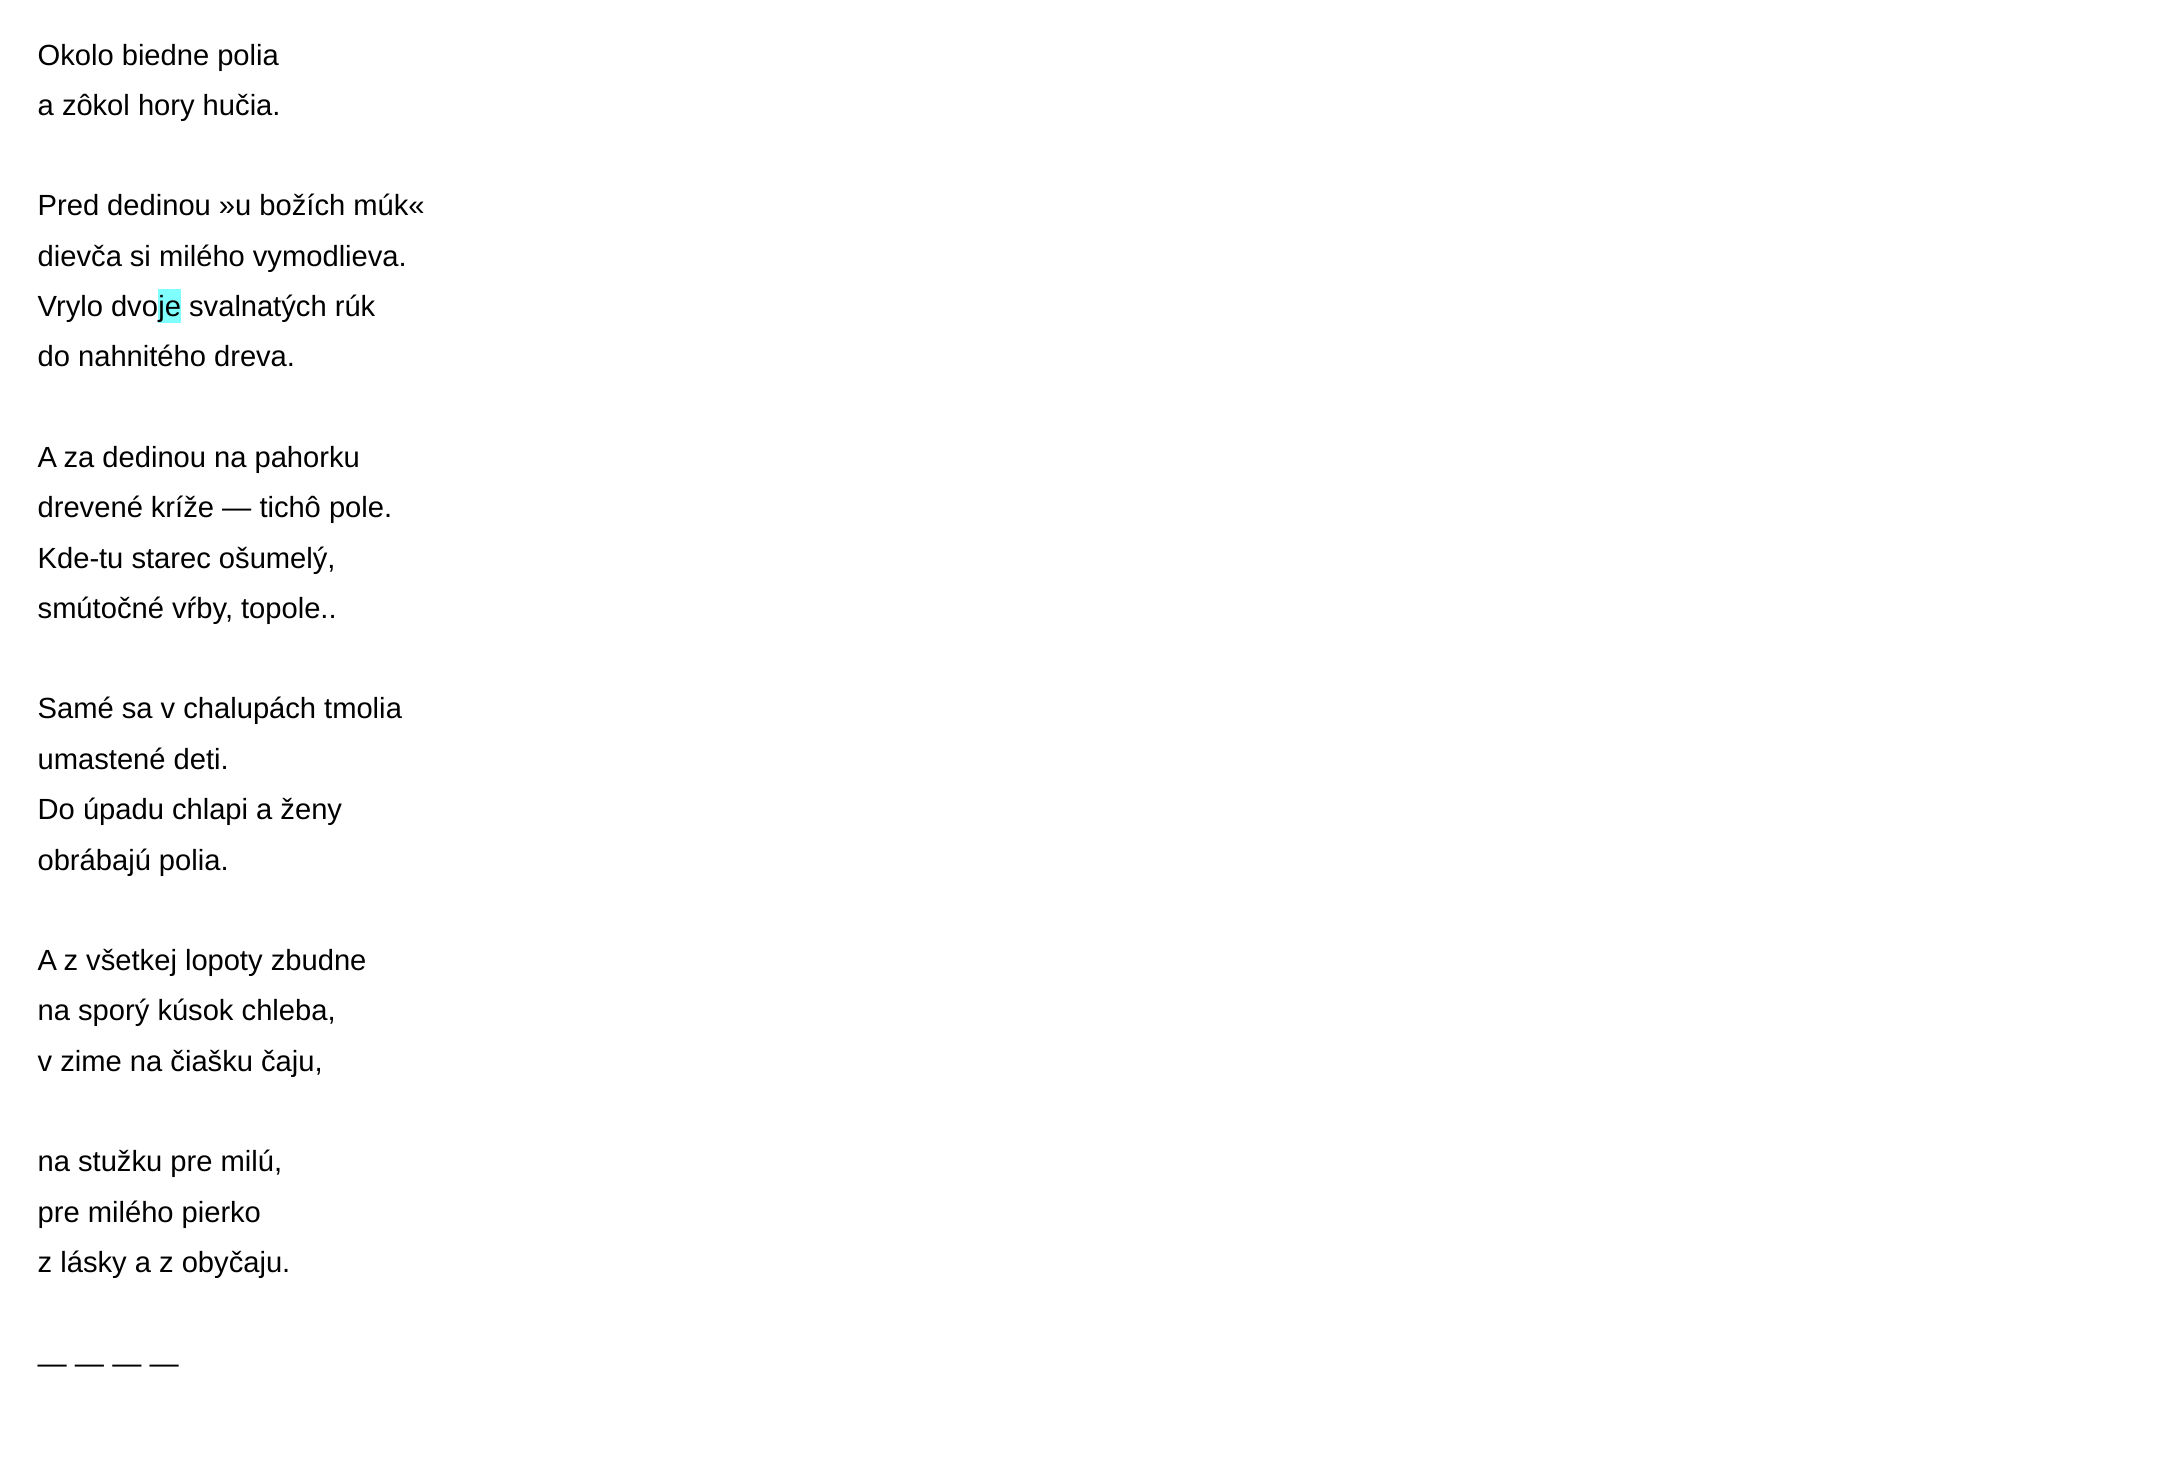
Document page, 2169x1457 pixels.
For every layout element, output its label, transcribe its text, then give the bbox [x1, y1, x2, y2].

text z lásky a z obyčaju. [37, 1245, 1130, 1278]
text Samé sa v chalupách tmolia [37, 692, 1130, 725]
text obrábajú polia. [37, 842, 1130, 876]
text Pred dedinou »u božích múk« [37, 188, 1130, 222]
text a zôkol hory hučia. [37, 88, 1130, 121]
text Do úpadu chlapi a ženy [37, 792, 1130, 826]
text v zime na čiašku čaju, [37, 1044, 1130, 1077]
text drevené kríže — tichô pole. [37, 490, 1130, 524]
text do nahnitého dreva. [37, 339, 1130, 373]
text na sporý kúsok chleba, [37, 993, 1130, 1027]
text dievča si milého vymodlieva. [37, 239, 1130, 272]
text umastené deti. [37, 742, 1130, 775]
text A za dedinou na pahorku [37, 440, 1130, 473]
text Vrylo dvoje svalnatých rúk [37, 289, 1130, 323]
text Kde-tu starec ošumelý, [37, 541, 1130, 574]
text na stužku pre milú, [37, 1144, 1130, 1178]
text smútočné vŕby, topole.. [37, 591, 1130, 624]
text pre milého pierko [37, 1195, 1130, 1228]
text A z všetkej lopoty zbudne [37, 943, 1130, 977]
text — — — — [37, 1346, 1130, 1379]
text Okolo biedne polia [37, 37, 1130, 71]
